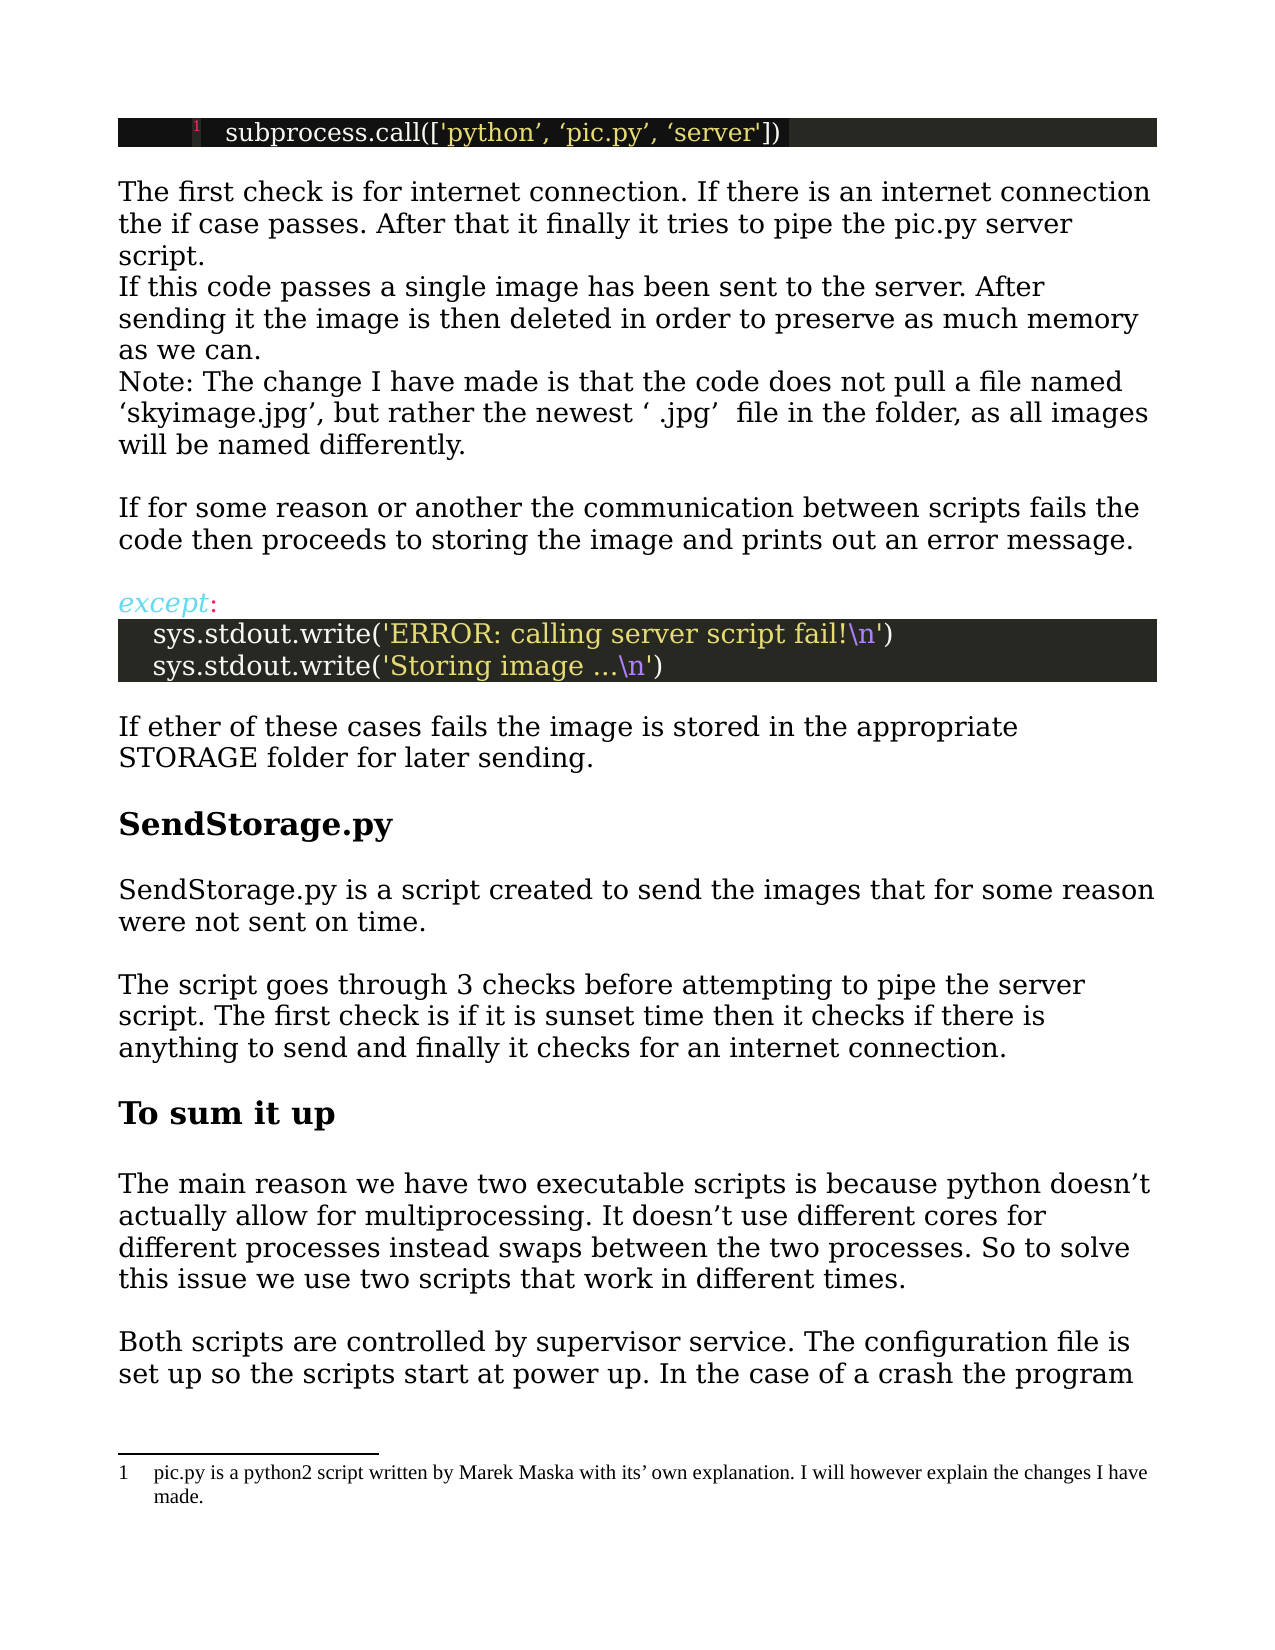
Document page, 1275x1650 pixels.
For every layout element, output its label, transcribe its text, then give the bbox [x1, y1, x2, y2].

text If for some reason or another the communication between scripts fails the code then proceeds to storing the image and prints out an error message. [118, 492, 1157, 556]
text SendStorage.py [118, 806, 1157, 843]
text sys.stdout.write('Storing image ...\n') [118, 650, 1157, 682]
text subprocess.call(['python’, ‘pic.py’, ‘server']) [118, 118, 1157, 147]
text To sum it up [118, 1095, 1157, 1132]
text The script goes through 3 checks before attempting to pipe the server script. The first check is if it is sunset time then it checks if there is anything to send and finally it checks for an internet connection. [118, 969, 1157, 1064]
text SendStorage.py is a script created to send the images that for some reason were not sent on time. [118, 874, 1157, 937]
text The main reason we have two executable scripts is because python doesn’t actually allow for multiprocessing. It doesn’t use different cores for different processes instead swaps between the two processes. So to solve this issue we use two scripts that work in different times. [118, 1169, 1157, 1295]
text If ether of these cases fails the image is stored in the appropriate STORAGE folder for later sending. [118, 711, 1157, 774]
text Note: The change I have made is that the code does not pull a file named ‘skyimage.jpg’, but rather the newest ‘ .jpg’ file in the folder, as all images will be named differently. [118, 366, 1157, 461]
text sys.stdout.write('ERROR: calling server script fail!\n') [118, 619, 1157, 650]
text except: [118, 587, 1157, 619]
text Both scripts are controlled by supervisor service. The configuration file is set up so the scripts start at power up. In the case of a crash the program [118, 1327, 1157, 1390]
text The first check is for internet connection. If there is an internet connection the if case passes. After that it finally it tries to pipe the pic.py server script. [118, 177, 1157, 271]
text pic.py is a python2 script written by Marek Maska with its’ own explanation. I will however explain the changes I have made. [118, 1460, 1157, 1508]
text If this code passes a single image has been sent to the server. After sending it the image is then deleted in order to preserve as much memory as we can. [118, 271, 1157, 366]
